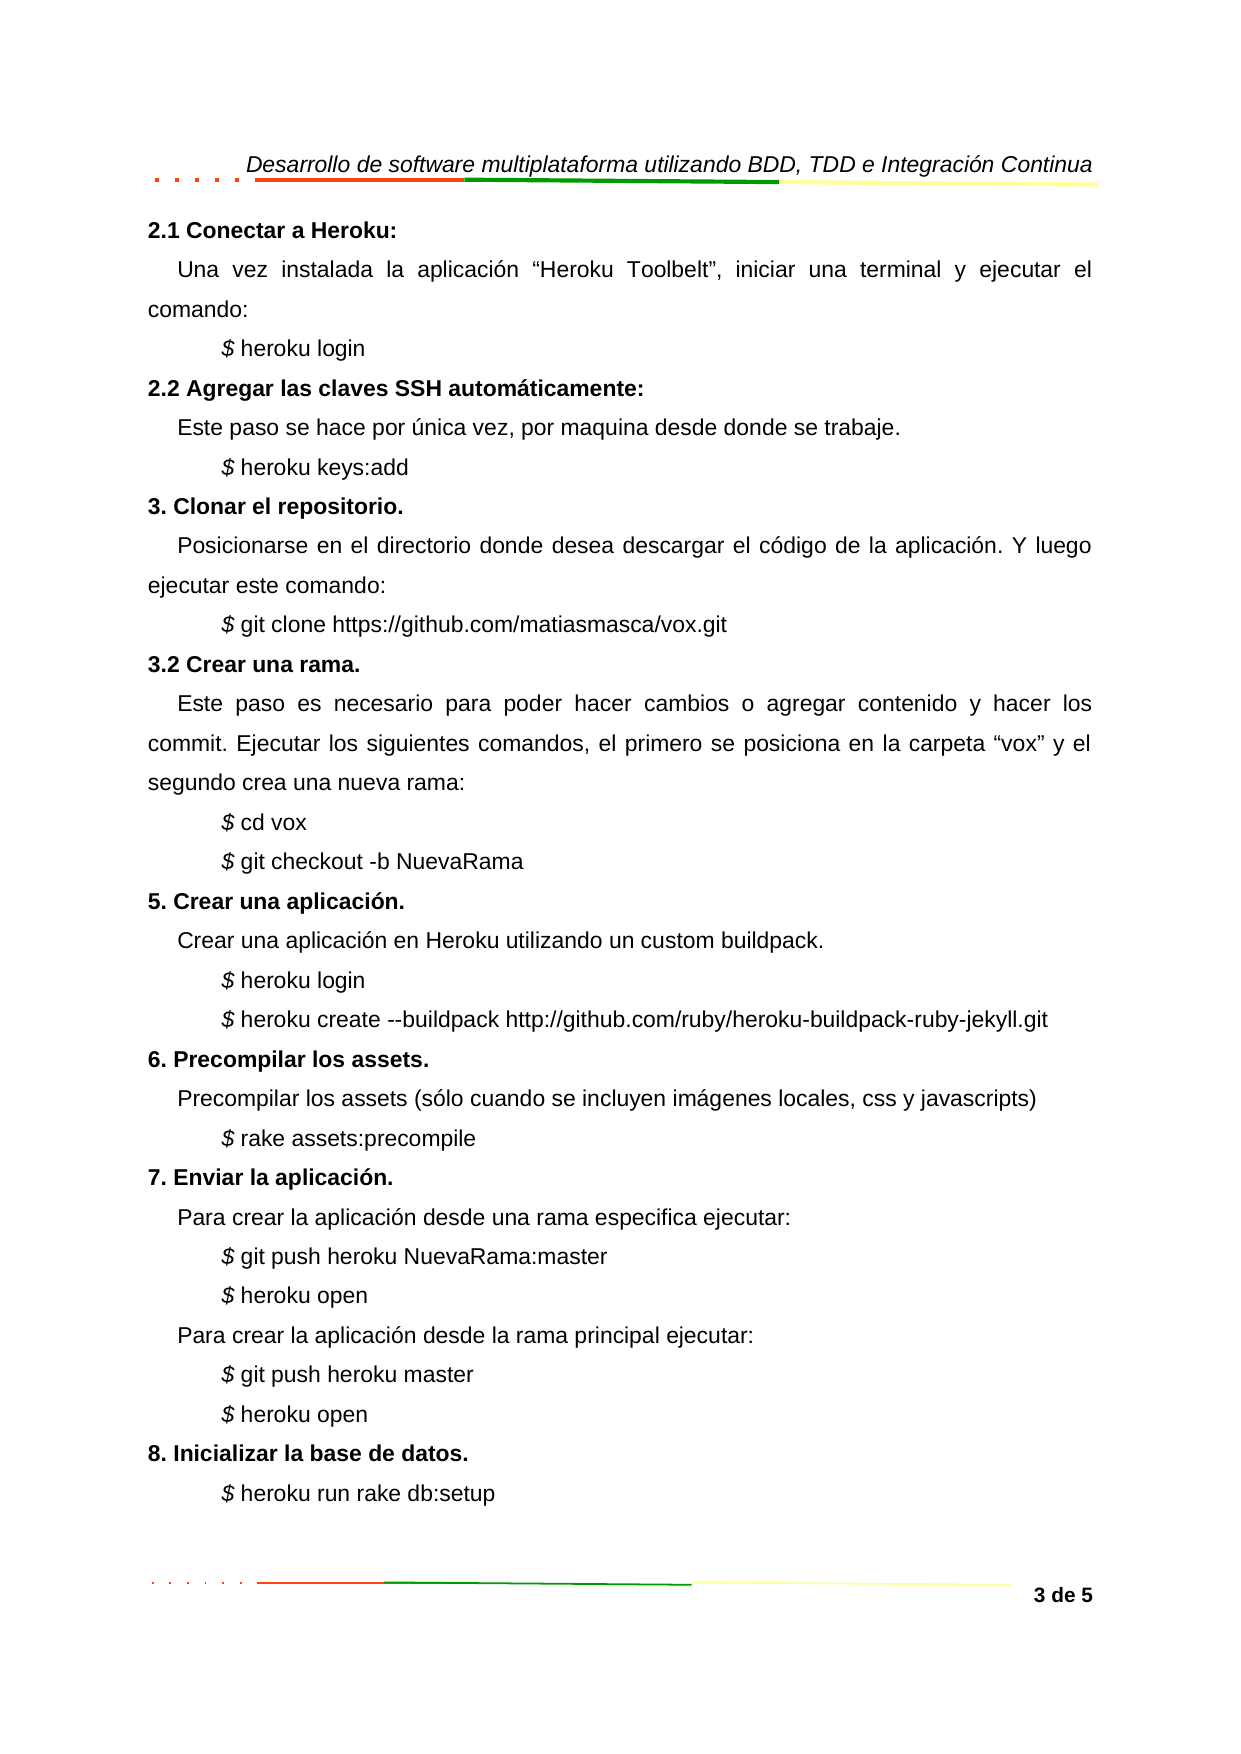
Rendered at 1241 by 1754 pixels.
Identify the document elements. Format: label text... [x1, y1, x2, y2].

text Este paso es necesario para poder hacer cambios o agregar contenido y hacer los commit. Ejecutar los siguientes comandos, el primero se posiciona en la carpeta “vox” y el segundo crea una nueva rama: [148, 690, 1093, 796]
text 2.2 Agregar las claves SSH automáticamente: [148, 374, 1093, 401]
text Posicionarse en el directorio donde desea descargar el código de la aplicación. Y luego ejecutar este comando: [148, 532, 1093, 598]
text Para crear la aplicación desde una rama especifica ejecutar: [148, 1203, 1093, 1230]
text Para crear la aplicación desde la rama principal ejecutar: [148, 1322, 1093, 1348]
text $ git clone https://github.com/matiasmasca/vox.git [148, 611, 1093, 638]
text $ heroku run rake db:setup [148, 1480, 1093, 1506]
text $ heroku create --buildpack http://github.com/ruby/heroku-buildpack-ruby-jekyll.git [148, 1006, 1093, 1032]
text $ heroku open [148, 1401, 1093, 1427]
text 2.1 Conectar a Heroku: [148, 217, 1093, 243]
text Una vez instalada la aplicación “Heroku Toolbelt”, iniciar una terminal y ejecutar el comando: [148, 256, 1093, 322]
text Este paso se hace por única vez, por maquina desde donde se trabaje. [148, 414, 1093, 440]
text 8. Inicializar la base de datos. [148, 1440, 1093, 1467]
text $ heroku login [148, 335, 1093, 361]
text 3. Clonar el repositorio. [148, 493, 1093, 519]
text $ rake assets:precompile [148, 1124, 1093, 1151]
text $ heroku keys:add [148, 453, 1093, 480]
text $ git push heroku NuevaRama:master [148, 1243, 1093, 1269]
text 3.2 Crear una rama. [148, 651, 1093, 677]
text $ git push heroku master [148, 1361, 1093, 1388]
text 7. Enviar la aplicación. [148, 1164, 1093, 1190]
text 5. Crear una aplicación. [148, 888, 1093, 914]
text $ git checkout -b NuevaRama [148, 848, 1093, 874]
text $ heroku login [148, 967, 1093, 993]
text Crear una aplicación en Heroku utilizando un custom buildpack. [148, 927, 1093, 953]
text Precompilar los assets (sólo cuando se incluyen imágenes locales, css y javascripts) [148, 1085, 1093, 1111]
text $ heroku open [148, 1282, 1093, 1309]
text 6. Precompilar los assets. [148, 1046, 1093, 1072]
text $ cd vox [148, 809, 1093, 835]
